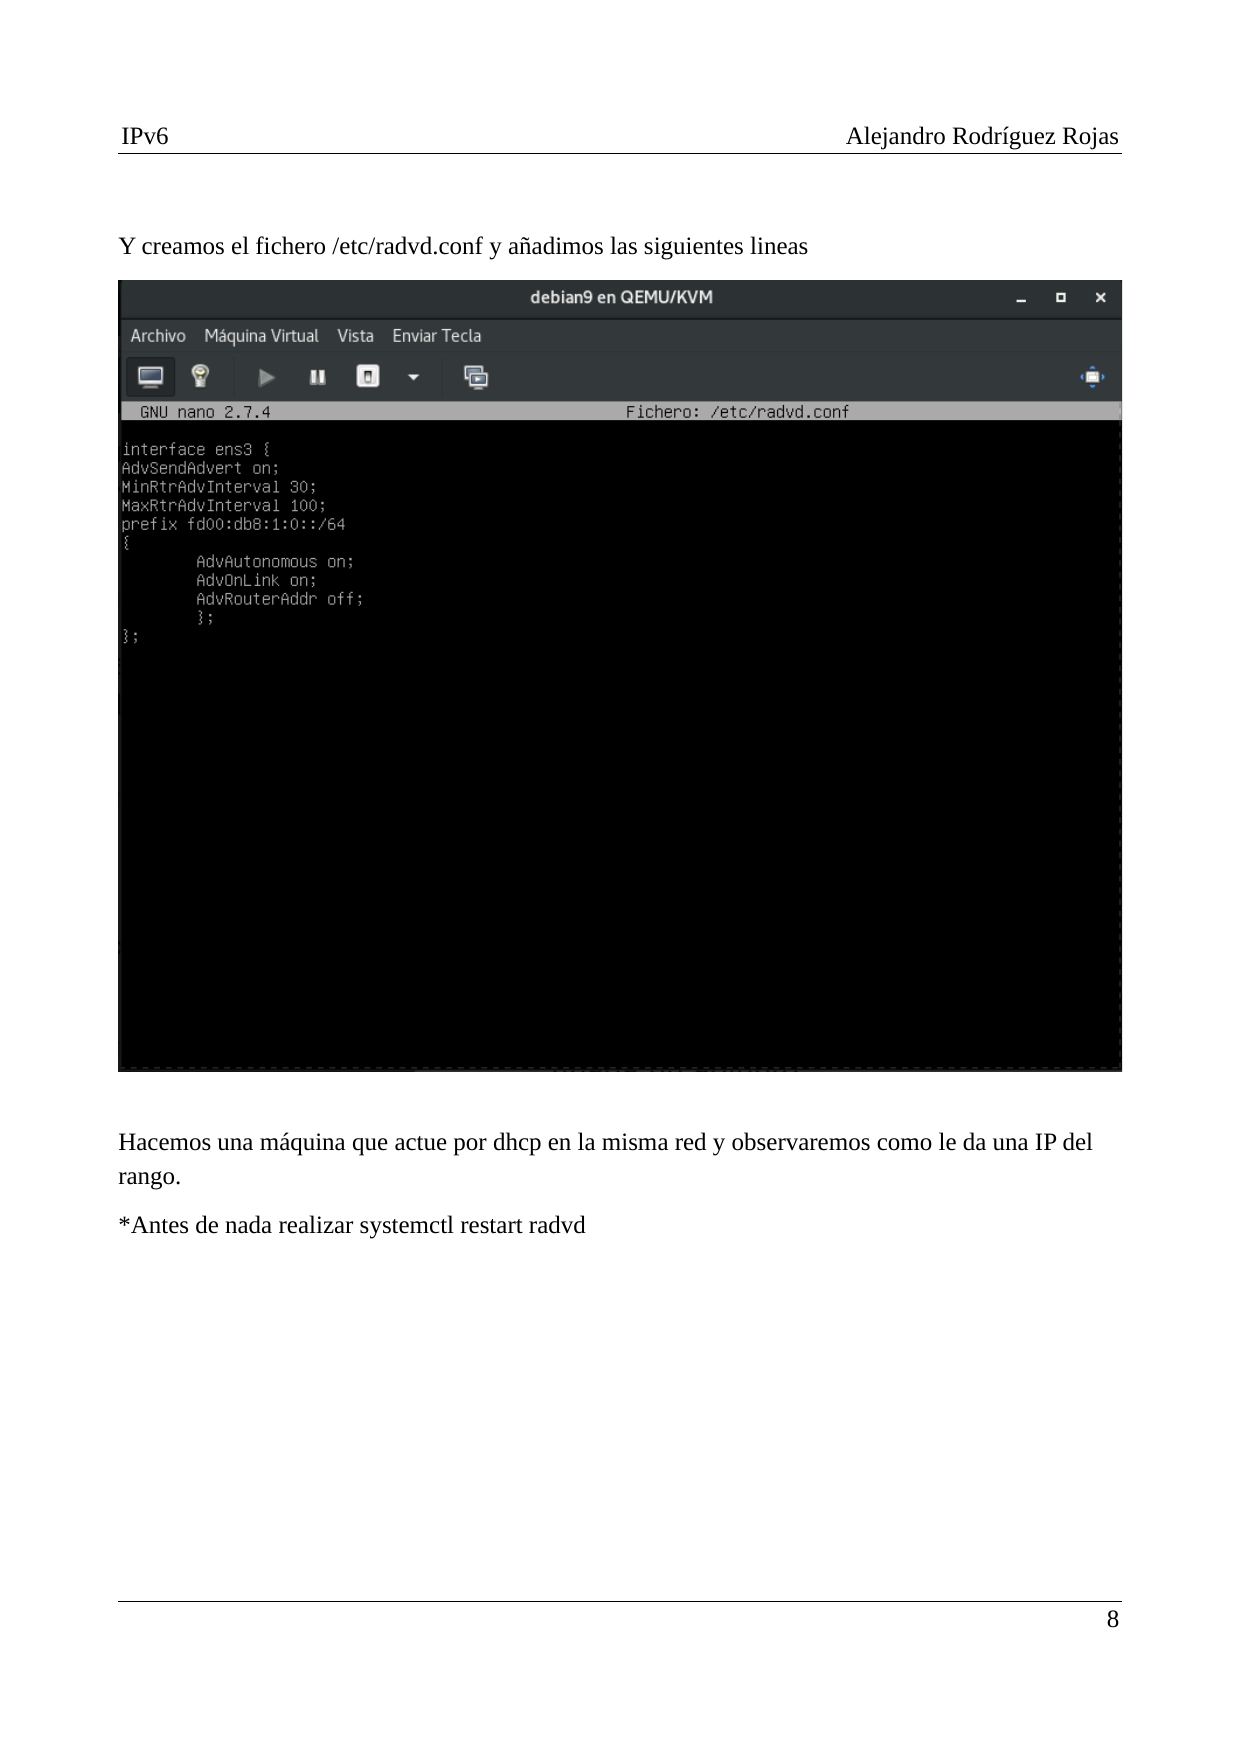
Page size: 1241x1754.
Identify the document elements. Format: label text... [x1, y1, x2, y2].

text Y creamos el fichero /etc/radvd.conf y añadimos las siguientes lineas [118, 231, 1122, 260]
text *Antes de nada realizar systemctl restart radvd [118, 1210, 1122, 1239]
text Hacemos una máquina que actue por dhcp en la misma red y observaremos como le da una IP del rango. [118, 1127, 1122, 1190]
picture [118, 280, 1123, 1072]
